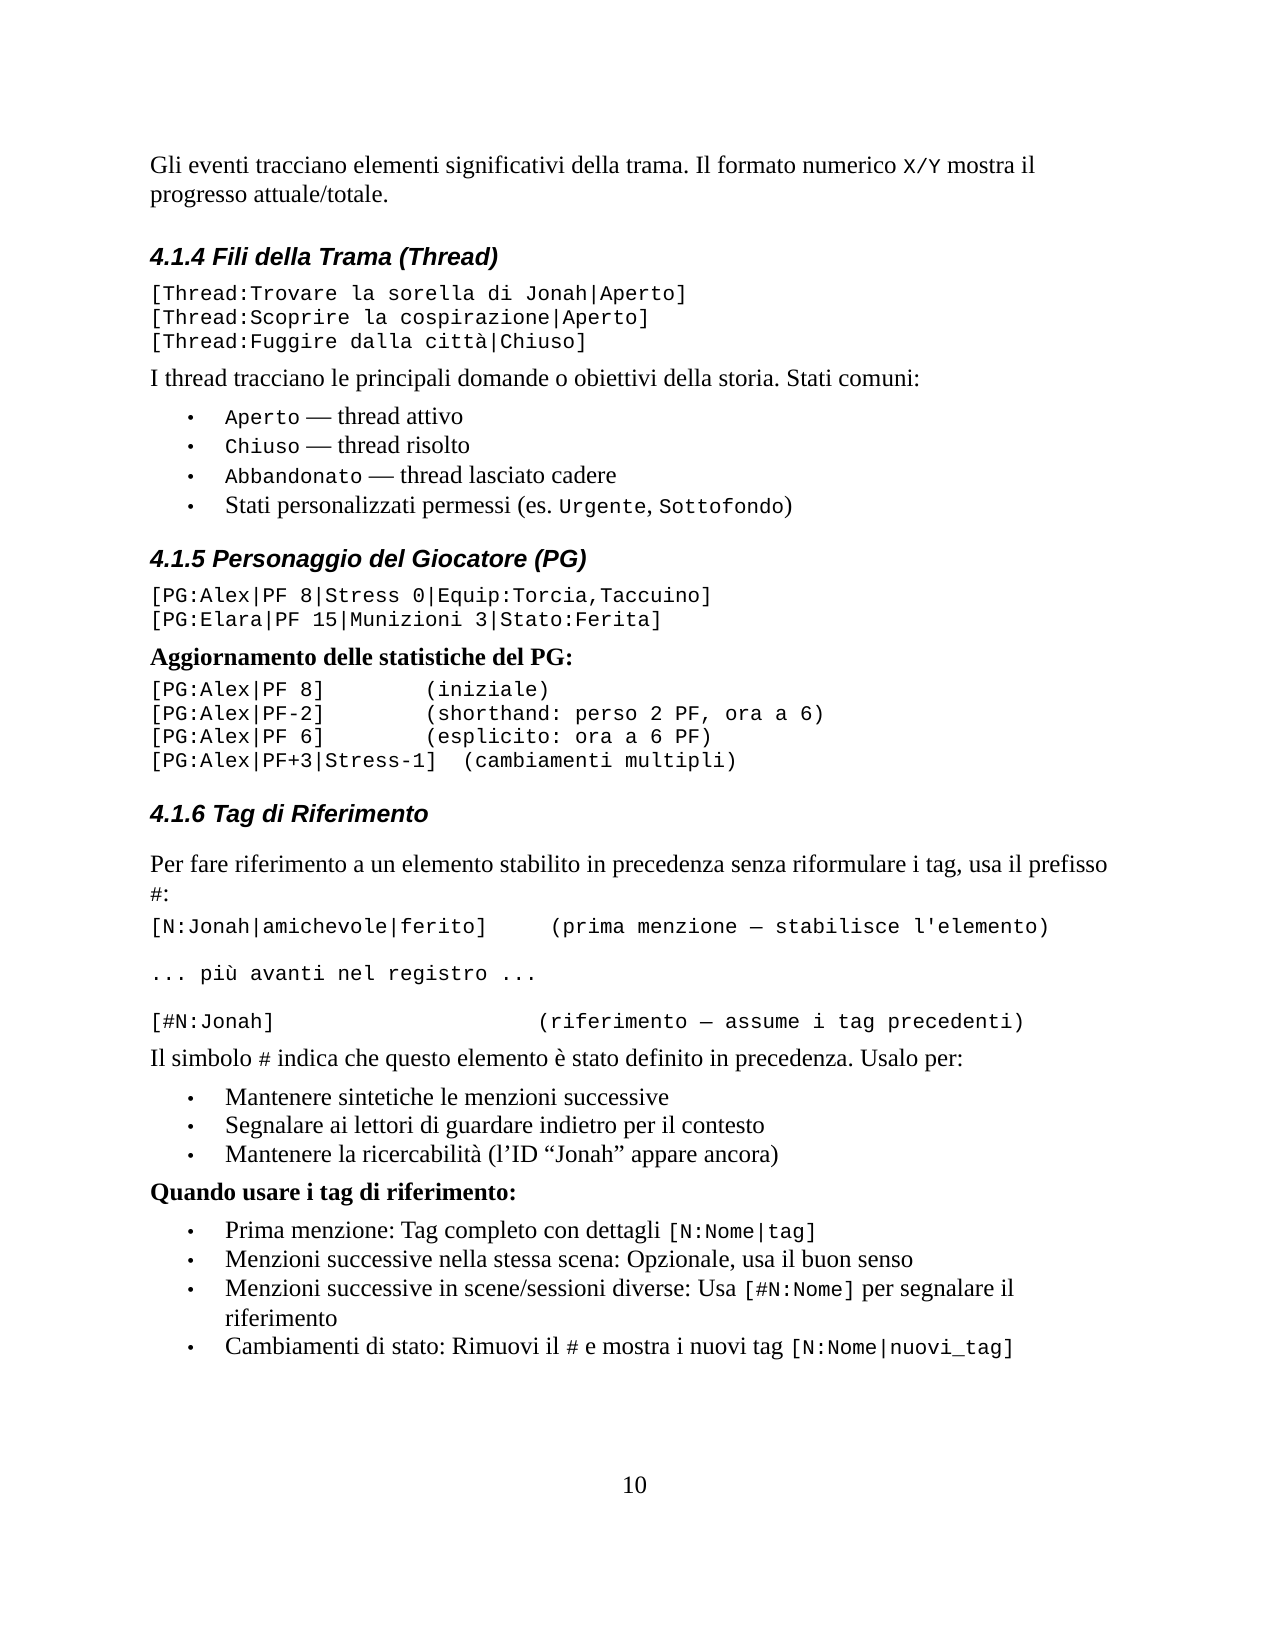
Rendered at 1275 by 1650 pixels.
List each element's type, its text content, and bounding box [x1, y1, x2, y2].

list Menzioni successive in scene/sessioni diverse: Usa [#N:Nome] per segnalare il riferimento [187, 1273, 1125, 1331]
text [PG:Alex|PF+3|Stress-1] (cambiamenti multipli) [150, 750, 1125, 774]
subtitle 4.1.5 Personaggio del Giocatore (PG) [150, 544, 1125, 573]
text ... più avanti nel registro ... [150, 963, 1125, 987]
list Menzioni successive nella stessa scena: Opzionale, usa il buon senso [187, 1244, 1125, 1273]
list Chiuso — thread risolto [187, 431, 1125, 460]
text Per fare riferimento a un elemento stabilito in precedenza senza riformulare i tag, usa il prefisso #: [150, 849, 1125, 907]
text [PG:Alex|PF 6] (esplicito: ora a 6 PF) [150, 727, 1125, 750]
text I thread tracciano le principali domande o obiettivi della storia. Stati comuni: [150, 363, 1125, 392]
text [PG:Alex|PF 8|Stress 0|Equip:Torcia,Taccuino] [150, 585, 1125, 609]
list Prima menzione: Tag completo con dettagli [N:Nome|tag] [187, 1215, 1125, 1244]
list Abbandonato — thread lasciato cadere [187, 460, 1125, 490]
list Mantenere la ricercabilità (l’ID “Jonah” appare ancora) [187, 1139, 1125, 1168]
list Aperto — thread attivo [187, 401, 1125, 431]
list Cambiamenti di stato: Rimuovi il # e mostra i nuovi tag [N:Nome|nuovi_tag] [187, 1331, 1125, 1361]
text [Thread:Trovare la sorella di Jonah|Aperto] [150, 283, 1125, 307]
text [Thread:Scoprire la cospirazione|Aperto] [150, 307, 1125, 331]
subtitle 4.1.4 Fili della Trama (Thread) [150, 242, 1125, 271]
text [PG:Elara|PF 15|Munizioni 3|Stato:Ferita] [150, 609, 1125, 633]
list Mantenere sintetiche le menzioni successive [187, 1082, 1125, 1111]
text Aggiornamento delle statistiche del PG: [150, 642, 1125, 670]
subtitle 4.1.6 Tag di Riferimento [150, 799, 1125, 827]
text [PG:Alex|PF-2] (shorthand: perso 2 PF, ora a 6) [150, 703, 1125, 727]
text Il simbolo # indica che questo elemento è stato definito in precedenza. Usalo per: [150, 1043, 1125, 1073]
text [PG:Alex|PF 8] (iniziale) [150, 679, 1125, 703]
text [Thread:Fuggire dalla città|Chiuso] [150, 331, 1125, 354]
text [N:Jonah|amichevole|ferito] (prima menzione — stabilisce l'elemento) [150, 916, 1125, 940]
list Stati personalizzati permessi (es. Urgente, Sottofondo) [187, 490, 1125, 519]
text [#N:Jonah] (riferimento — assume i tag precedenti) [150, 1011, 1125, 1034]
list Segnalare ai lettori di guardare indietro per il contesto [187, 1111, 1125, 1139]
text Quando usare i tag di riferimento: [150, 1177, 1125, 1206]
text Gli eventi tracciano elementi significativi della trama. Il formato numerico X/Y mostra il progresso attuale/totale. [150, 150, 1125, 208]
